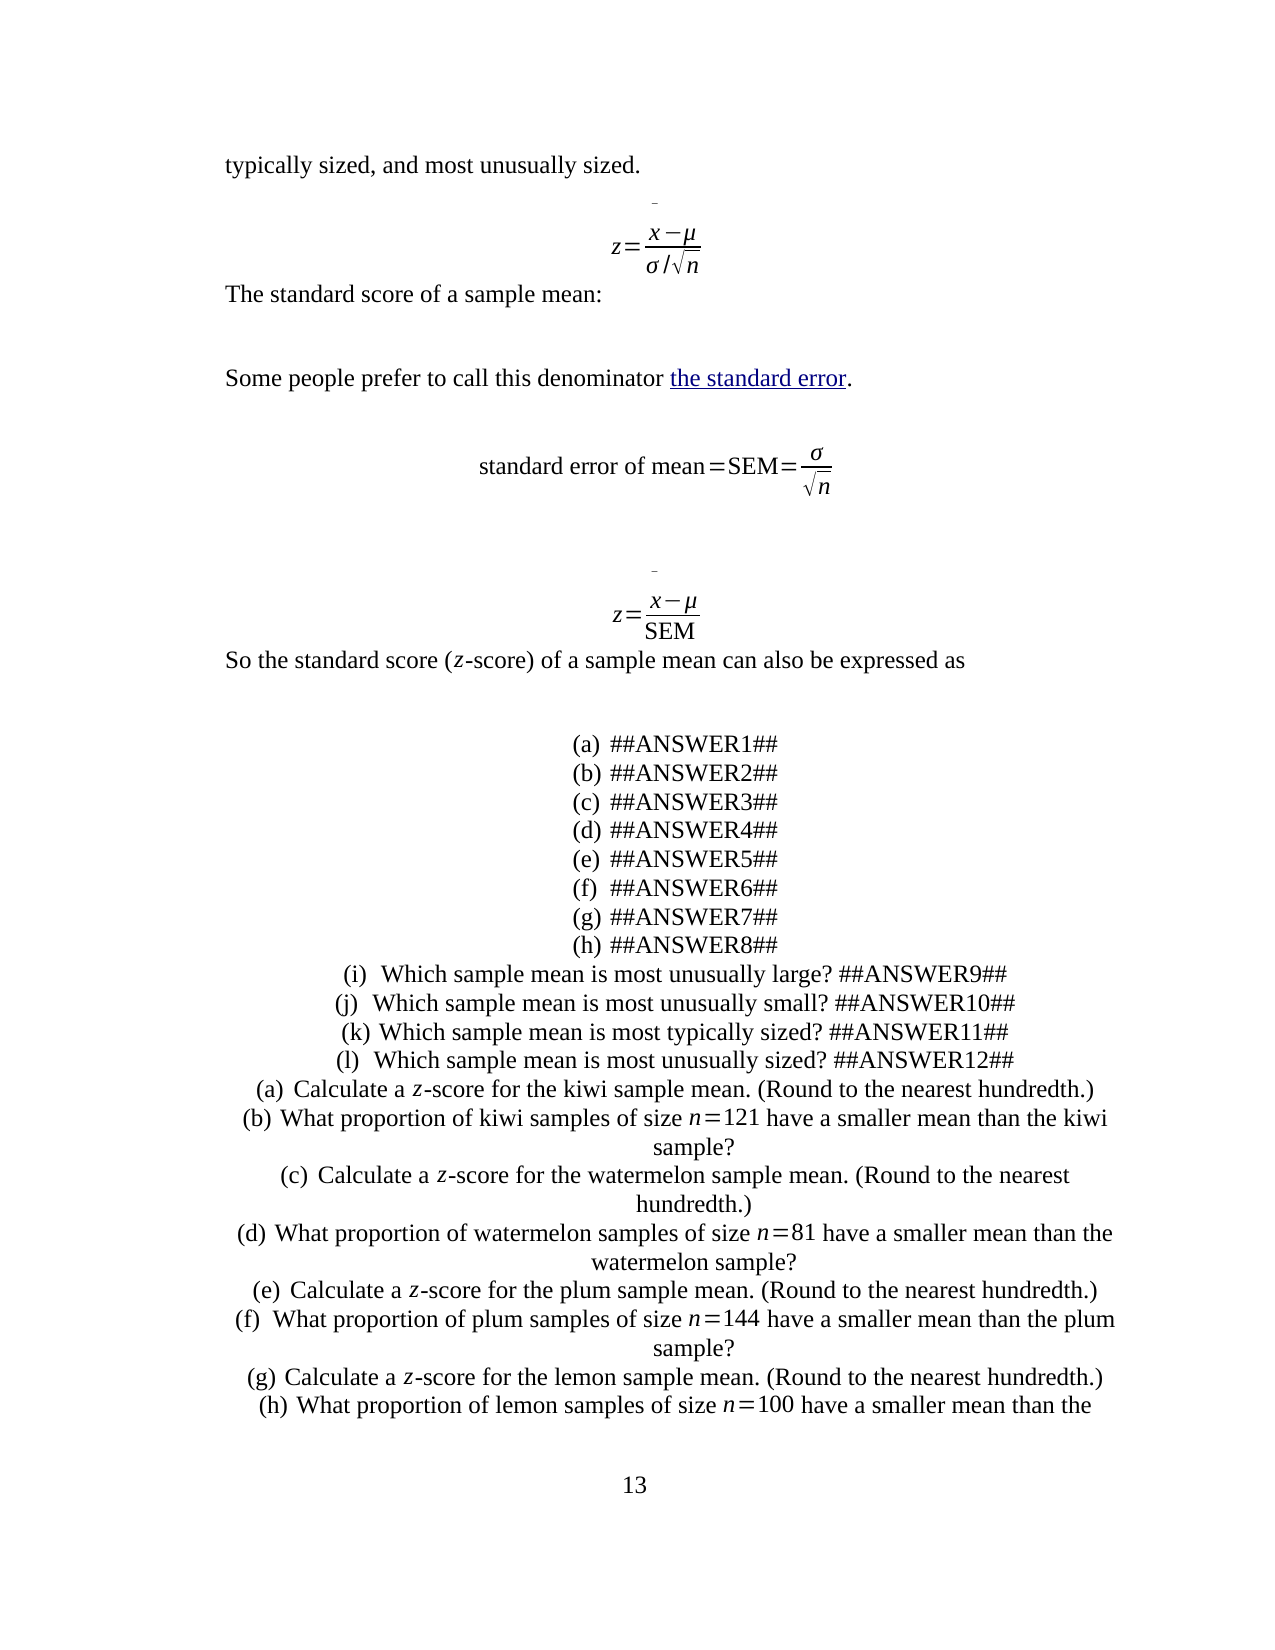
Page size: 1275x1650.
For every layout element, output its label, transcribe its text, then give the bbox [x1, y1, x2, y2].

list So the standard score (-score) of a sample mean can also be expressed as [187, 546, 1125, 674]
list Some people prefer to call this denominator the standard error. [187, 363, 1125, 392]
list Which sample mean is most unusually sized? ##ANSWER12## [225, 1046, 1125, 1074]
list Calculate a -score for the watermelon sample mean. (Round to the nearest hundredth.) [225, 1161, 1125, 1218]
list Which sample mean is most unusually large? ##ANSWER9## [225, 959, 1125, 988]
list ##ANSWER7## [225, 902, 1125, 931]
list Calculate a -score for the lemon sample mean. (Round to the nearest hundredth.) [225, 1362, 1125, 1391]
list typically sized, and most unusually sized. [187, 150, 1125, 179]
list What proportion of kiwi samples of size have a smaller mean than the kiwi sample? [225, 1103, 1125, 1161]
list Calculate a -score for the kiwi sample mean. (Round to the nearest hundredth.) [225, 1074, 1125, 1103]
list ##ANSWER3## [225, 787, 1125, 816]
list The standard score of a sample mean: [187, 188, 1125, 307]
list ##ANSWER4## [225, 816, 1125, 844]
list Which sample mean is most typically sized? ##ANSWER11## [225, 1017, 1125, 1046]
list ##ANSWER8## [225, 931, 1125, 959]
list ##ANSWER2## [225, 758, 1125, 787]
list What proportion of plum samples of size have a smaller mean than the plum sample? [225, 1304, 1125, 1362]
list ##ANSWER1## [225, 729, 1125, 758]
list Calculate a -score for the plum sample mean. (Round to the nearest hundredth.) [225, 1276, 1125, 1304]
list What proportion of watermelon samples of size have a smaller mean than the watermelon sample? [225, 1218, 1125, 1276]
list Which sample mean is most unusually small? ##ANSWER10## [225, 988, 1125, 1017]
list What proportion of lemon samples of size have a smaller mean than the [225, 1391, 1125, 1419]
list ##ANSWER5## [225, 844, 1125, 873]
list ##ANSWER6## [225, 873, 1125, 902]
